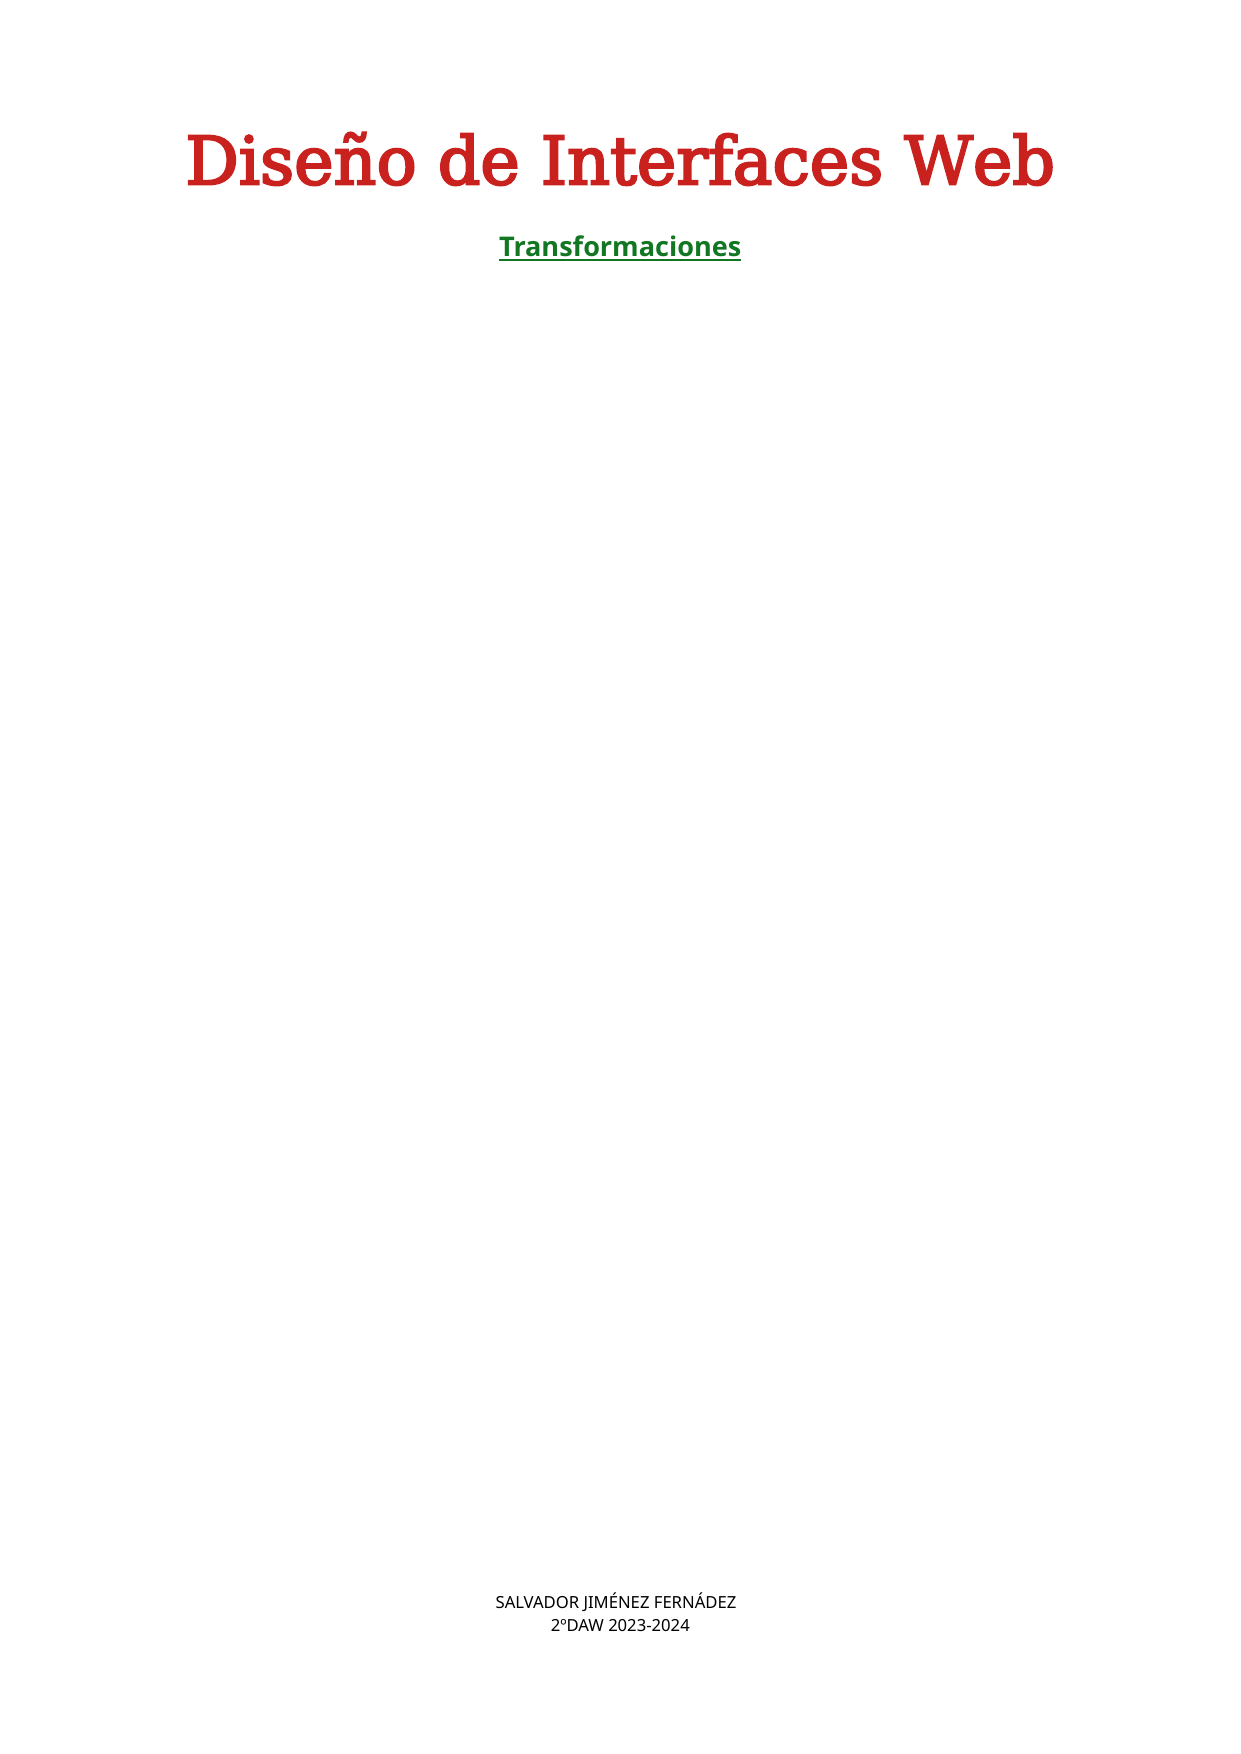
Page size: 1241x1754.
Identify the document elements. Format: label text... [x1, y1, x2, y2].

text Transformaciones [118, 228, 1122, 264]
